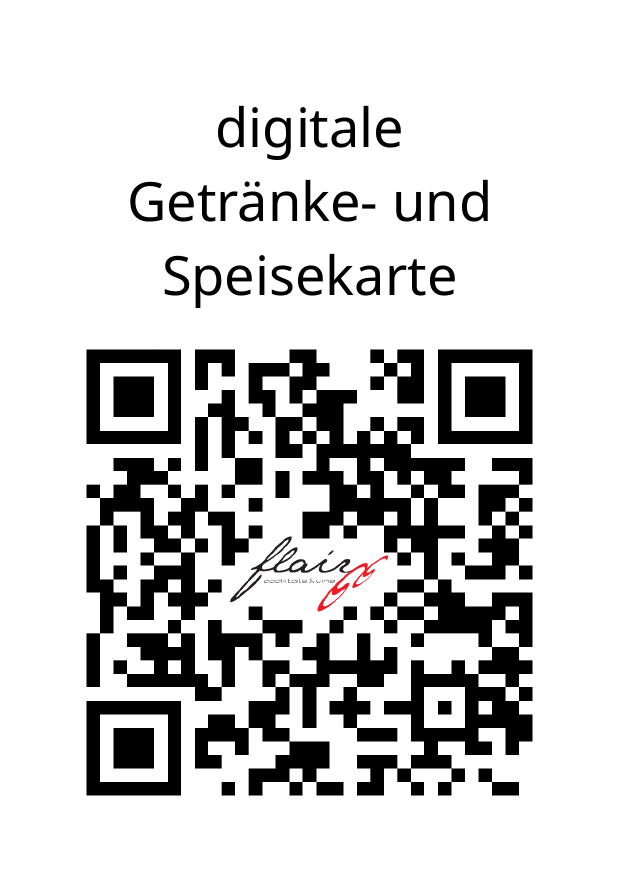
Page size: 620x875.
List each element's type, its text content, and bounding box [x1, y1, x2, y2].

text Getränke- und [75, 164, 544, 237]
text digitale [75, 90, 544, 164]
picture [73, 336, 546, 809]
text Speisekarte [75, 237, 544, 311]
